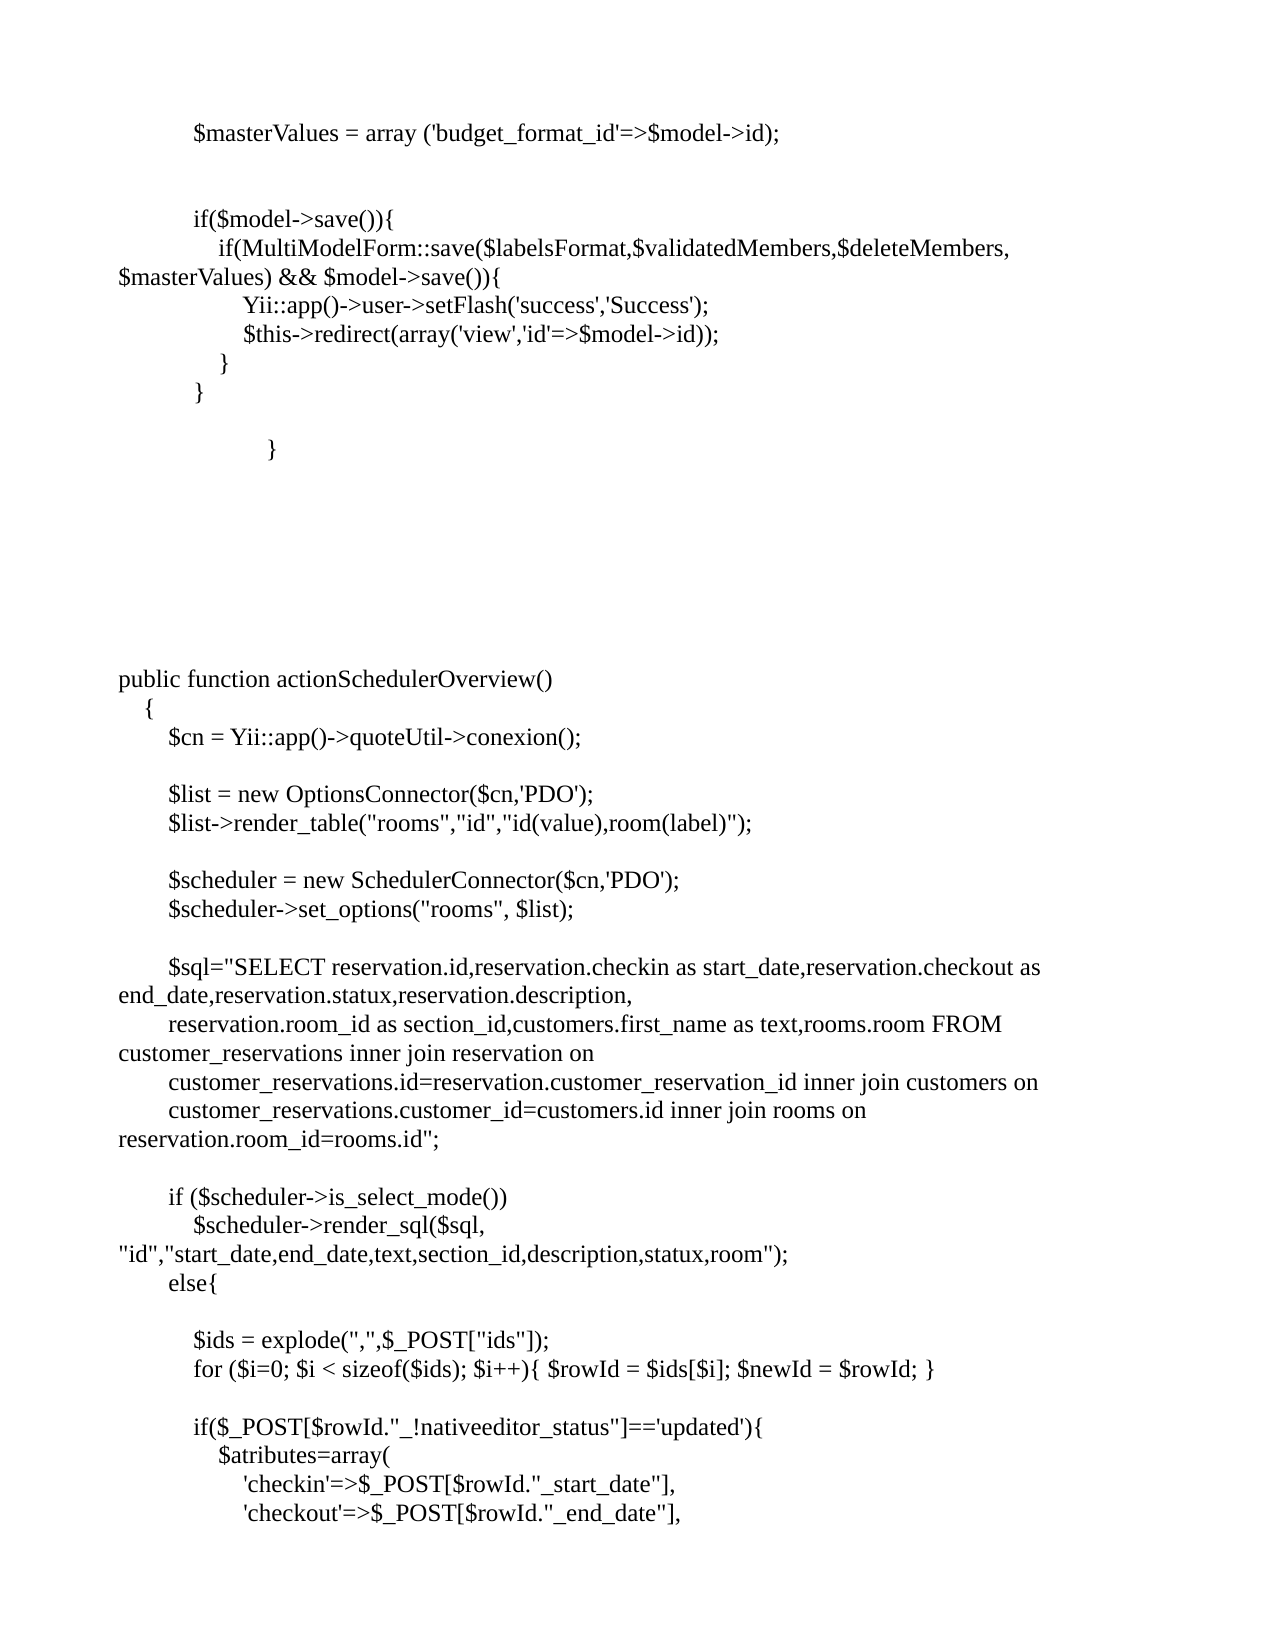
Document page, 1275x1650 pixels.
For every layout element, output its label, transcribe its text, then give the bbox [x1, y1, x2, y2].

text if($model->save()){ [118, 204, 1157, 233]
text $ids = explode(",",$_POST["ids"]); [118, 1326, 1157, 1354]
text } [118, 348, 1157, 377]
text if($_POST[$rowId."_!nativeeditor_status"]=='updated'){ [118, 1412, 1157, 1441]
text $cn = Yii::app()->quoteUtil->conexion(); [118, 722, 1157, 751]
text for ($i=0; $i < sizeof($ids); $i++){ $rowId = $ids[$i]; $newId = $rowId; } [118, 1354, 1157, 1383]
text $scheduler->render_sql($sql, "id","start_date,end_date,text,section_id,description,statux,room"); [118, 1211, 1157, 1268]
text $list = new OptionsConnector($cn,'PDO'); [118, 779, 1157, 808]
text } [118, 434, 1157, 463]
text $scheduler->set_options("rooms", $list); [118, 894, 1157, 923]
text customer_reservations.id=reservation.customer_reservation_id inner join customers on [118, 1067, 1157, 1096]
text if(MultiModelForm::save($labelsFormat,$validatedMembers,$deleteMembers,$masterValues) && $model->save()){ [118, 233, 1157, 291]
text $scheduler = new SchedulerConnector($cn,'PDO'); [118, 866, 1157, 894]
text $atributes=array( [118, 1441, 1157, 1469]
text if ($scheduler->is_select_mode()) [118, 1182, 1157, 1211]
text 'checkin'=>$_POST[$rowId."_start_date"], [118, 1469, 1157, 1498]
text 'checkout'=>$_POST[$rowId."_end_date"], [118, 1498, 1157, 1527]
text $masterValues = array ('budget_format_id'=>$model->id); [118, 118, 1157, 147]
text { [118, 693, 1157, 722]
text $this->redirect(array('view','id'=>$model->id)); [118, 319, 1157, 348]
text customer_reservations.customer_id=customers.id inner join rooms on reservation.room_id=rooms.id"; [118, 1096, 1157, 1153]
text $list->render_table("rooms","id","id(value),room(label)"); [118, 808, 1157, 837]
text else{ [118, 1268, 1157, 1297]
text $sql="SELECT reservation.id,reservation.checkin as start_date,reservation.checkout as end_date,reservation.statux,reservation.description, [118, 952, 1157, 1009]
text reservation.room_id as section_id,customers.first_name as text,rooms.room FROM customer_reservations inner join reservation on [118, 1009, 1157, 1067]
text public function actionSchedulerOverview() [118, 664, 1157, 693]
text } [118, 377, 1157, 406]
text Yii::app()->user->setFlash('success','Success'); [118, 291, 1157, 319]
